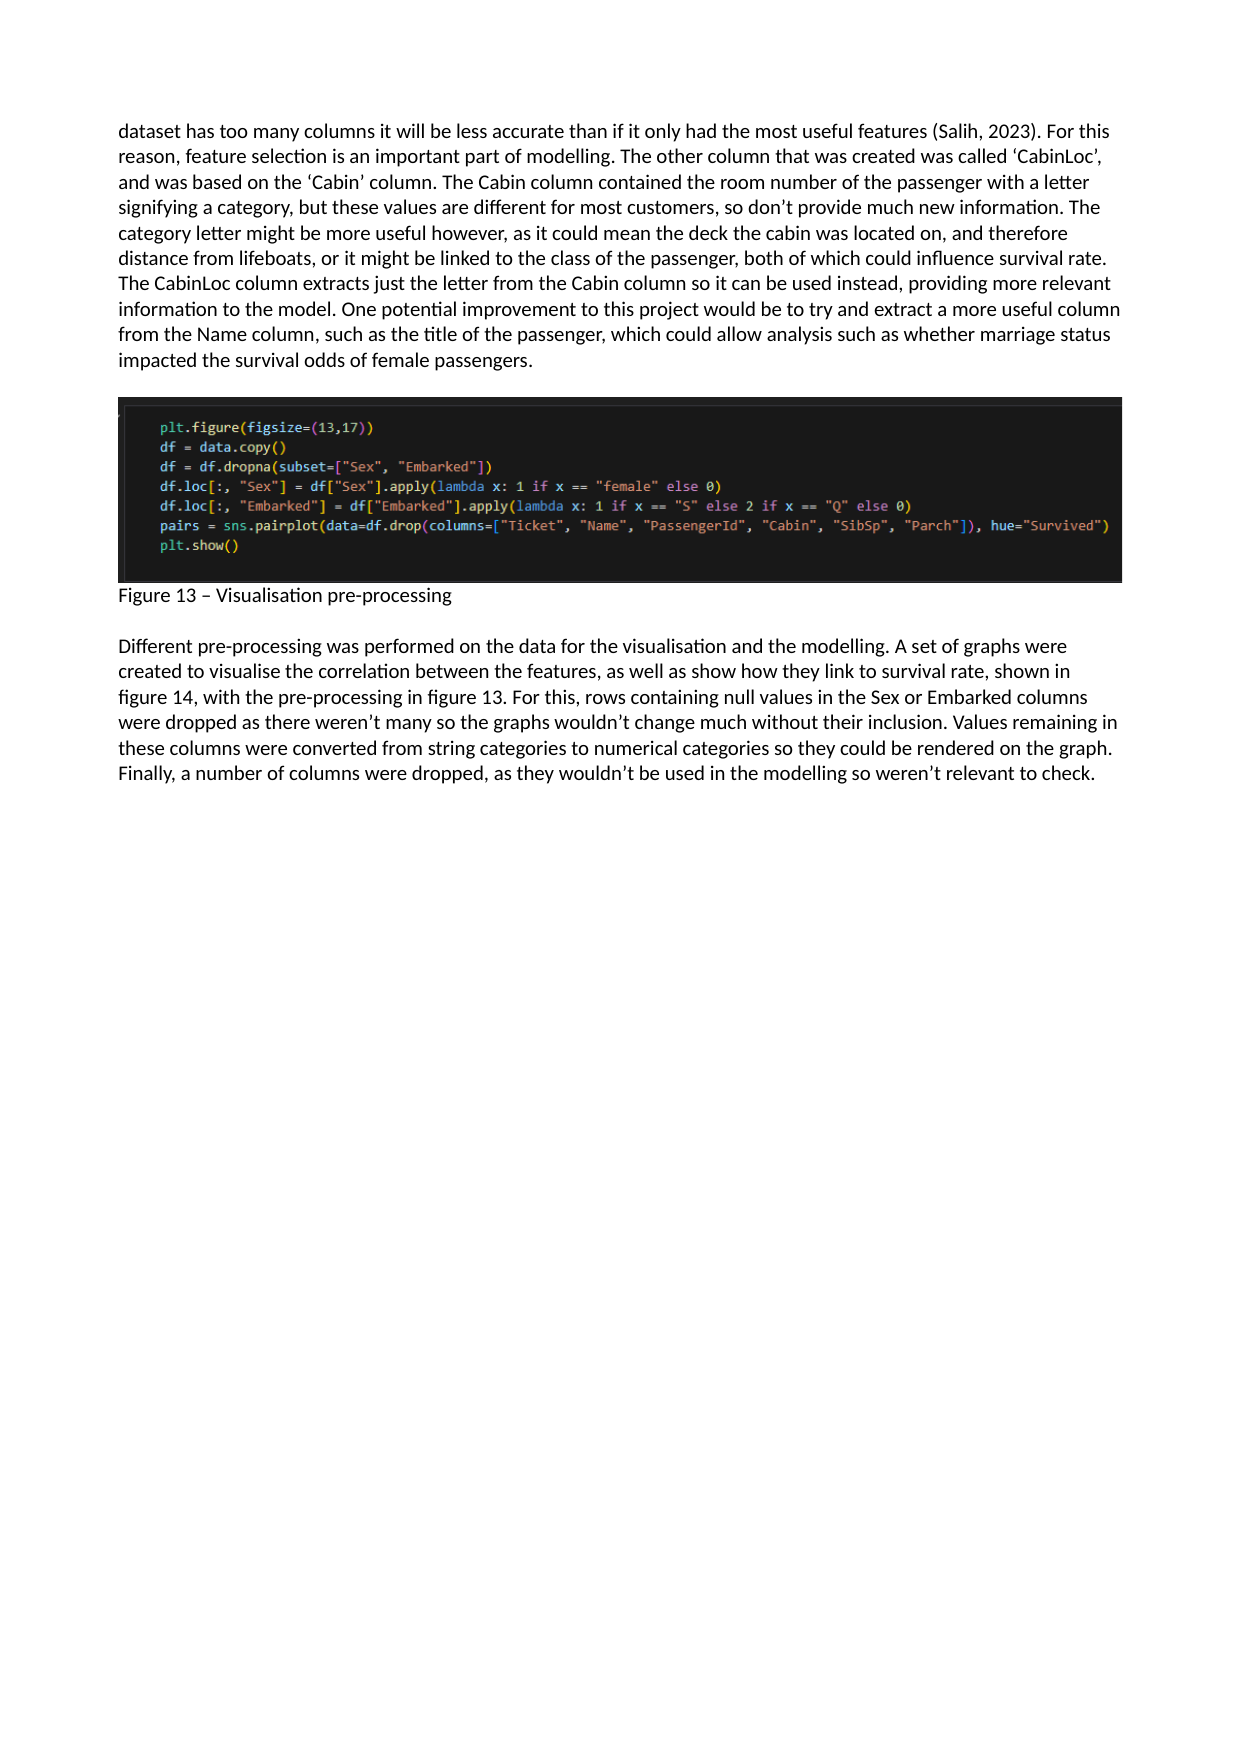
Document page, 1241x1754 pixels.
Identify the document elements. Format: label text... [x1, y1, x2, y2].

text Figure 13 – Visualisation pre-processing [118, 583, 1122, 608]
picture [118, 397, 1123, 583]
text dataset has too many columns it will be less accurate than if it only had the most useful features (Salih, 2023). For this reason, feature selection is an important part of modelling. The other column that was created was called ‘CabinLoc’, and was based on the ‘Cabin’ column. The Cabin column contained the room number of the passenger with a letter signifying a category, but these values are different for most customers, so don’t provide much new information. The category letter might be more useful however, as it could mean the deck the cabin was located on, and therefore distance from lifeboats, or it might be linked to the class of the passenger, both of which could influence survival rate. The CabinLoc column extracts just the letter from the Cabin column so it can be used instead, providing more relevant information to the model. One potential improvement to this project would be to try and extract a more useful column from the Name column, such as the title of the passenger, which could allow analysis such as whether marriage status impacted the survival odds of female passengers. [118, 118, 1122, 372]
text Different pre-processing was performed on the data for the visualisation and the modelling. A set of graphs were created to visualise the correlation between the features, as well as show how they link to survival rate, shown in figure 14, with the pre-processing in figure 13. For this, rows containing null values in the Sex or Embarked columns were dropped as there weren’t many so the graphs wouldn’t change much without their inclusion. Values remaining in these columns were converted from string categories to numerical categories so they could be rendered on the graph. Finally, a number of columns were dropped, as they wouldn’t be used in the modelling so weren’t relevant to check. [118, 633, 1122, 786]
